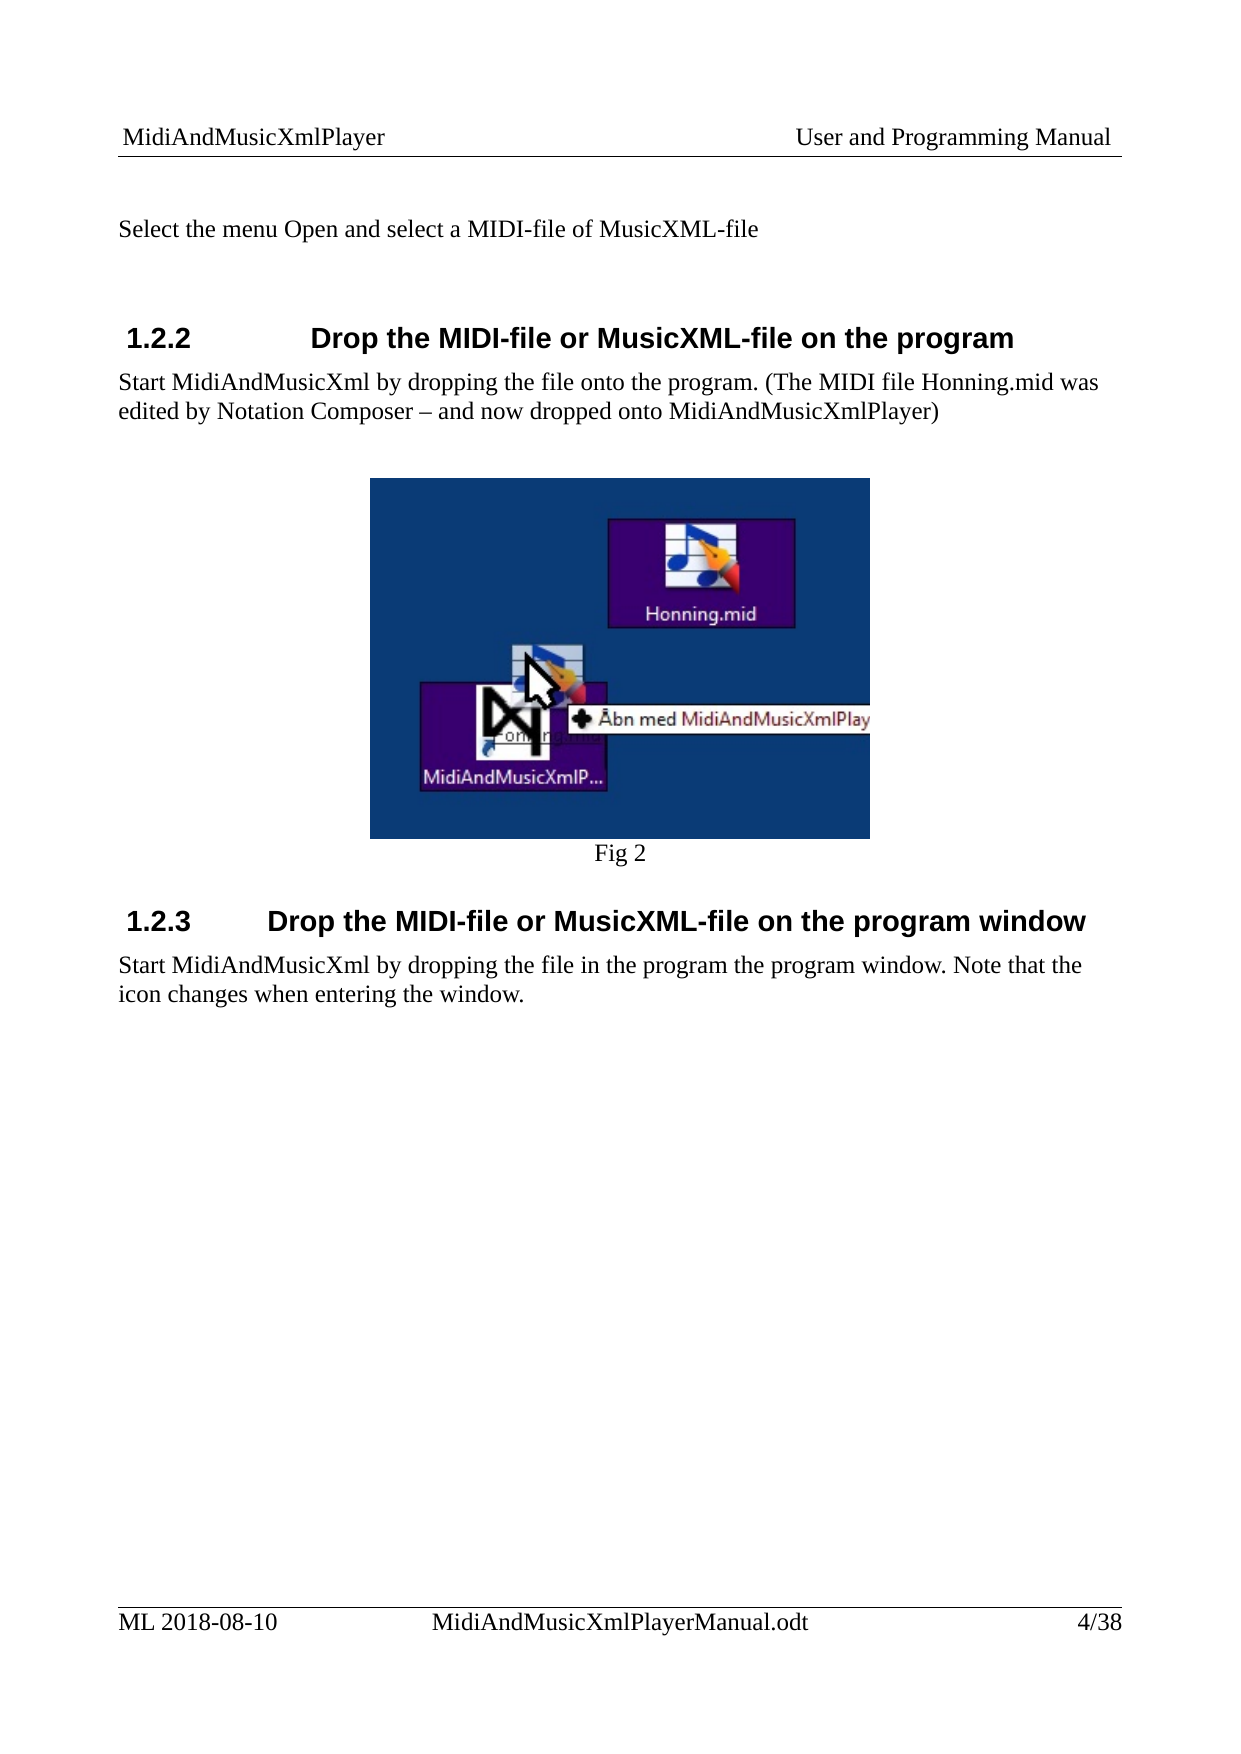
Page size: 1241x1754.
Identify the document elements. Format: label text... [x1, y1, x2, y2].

subtitle Drop the MIDI-file or MusicXML-file on the program [118, 321, 1122, 355]
picture [370, 478, 870, 839]
subtitle Drop the MIDI-file or MusicXML-file on the program window [118, 904, 1122, 938]
text Fig 2 [118, 479, 1122, 867]
text Select the menu Open and select a MIDI-file of MusicXML-file [118, 214, 1122, 243]
text Start MidiAndMusicXml by dropping the file onto the program. (The MIDI file Honning.mid was edited by Notation Composer – and now dropped onto MidiAndMusicXmlPlayer) [118, 367, 1122, 425]
text Start MidiAndMusicXml by dropping the file in the program the program window. Note that the icon changes when entering the window. [118, 950, 1122, 1008]
